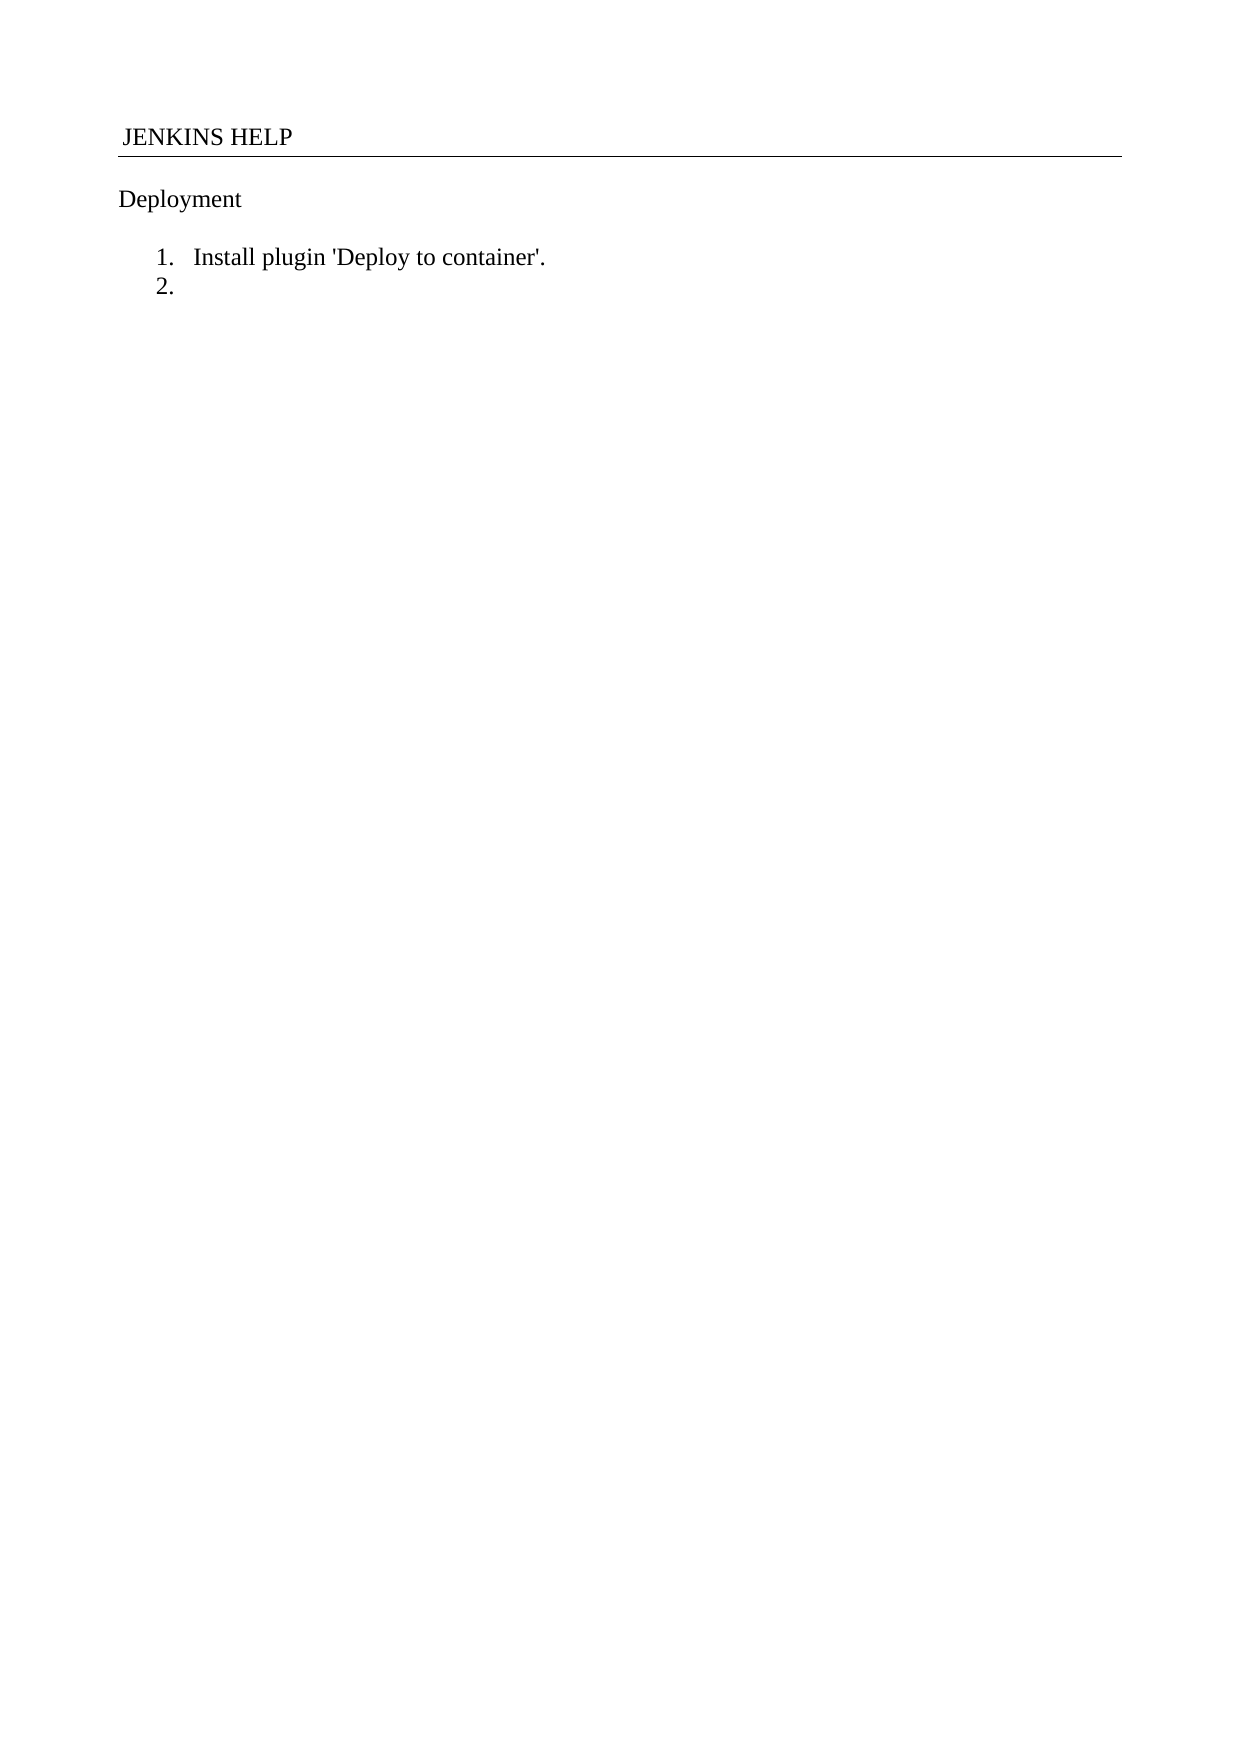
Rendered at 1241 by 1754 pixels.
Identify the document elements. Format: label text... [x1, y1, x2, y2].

text JENKINS HELP [118, 118, 1122, 156]
list Install plugin 'Deploy to container'. [156, 242, 1122, 271]
text Deployment [118, 184, 1122, 213]
